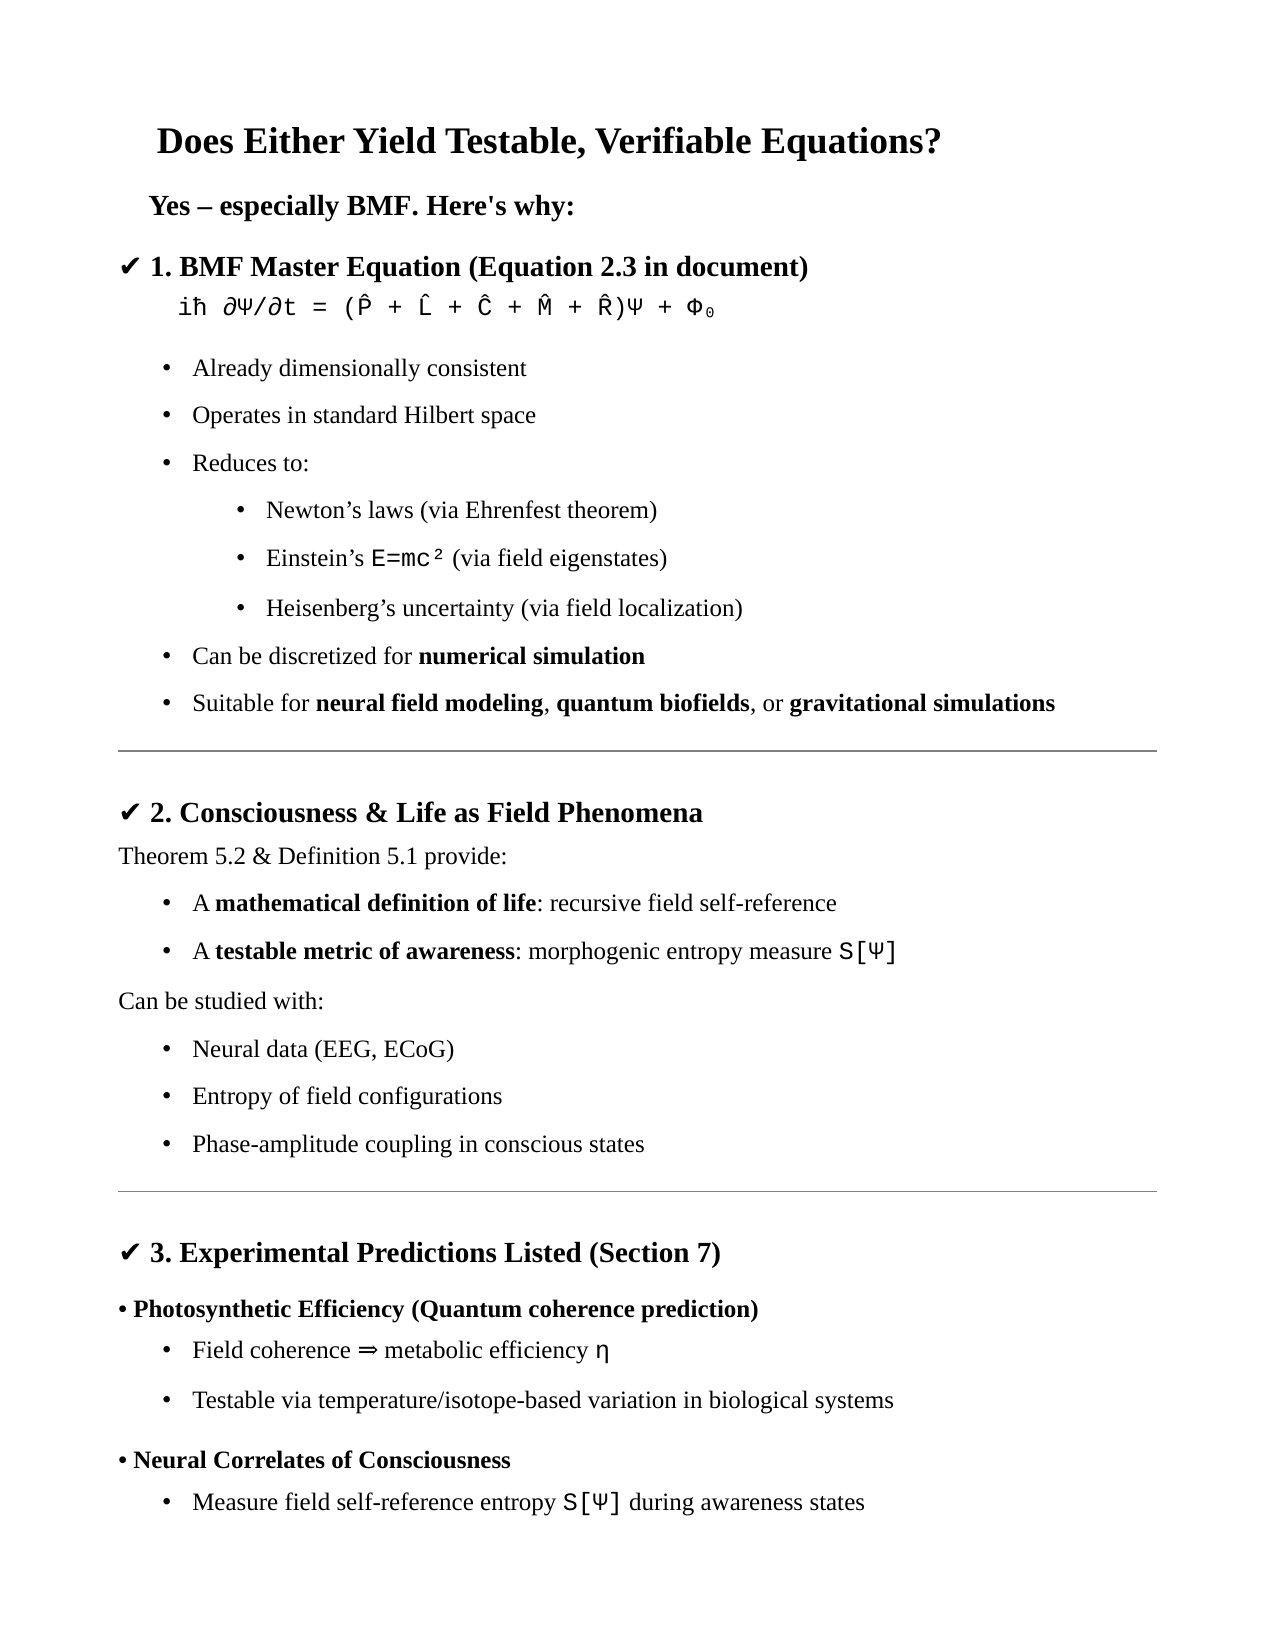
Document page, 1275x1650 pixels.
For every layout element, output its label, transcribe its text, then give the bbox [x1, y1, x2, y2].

subtitle 🧪 Does Either Yield Testable, Verifiable Equations? [118, 118, 1157, 161]
list Phase-amplitude coupling in conscious states [162, 1129, 1157, 1158]
list Neural data (EEG, ECoG) [162, 1034, 1157, 1062]
subtitle ✔️ 2. Consciousness & Life as Field Phenomena [118, 795, 1157, 828]
list Already dimensionally consistent [162, 353, 1157, 382]
subtitle • Photosynthetic Efficiency (Quantum coherence prediction) [118, 1294, 1157, 1323]
text Can be studied with: [118, 986, 1157, 1015]
text iħ ∂Ψ/∂t = (P̂ + L̂ + Ĉ + M̂ + R̂)Ψ + Φ₀ [177, 295, 1098, 323]
list Can be discretized for numerical simulation [162, 641, 1157, 669]
text Theorem 5.2 & Definition 5.1 provide: [118, 841, 1157, 870]
list Operates in standard Hilbert space [162, 400, 1157, 429]
list Entropy of field configurations [162, 1081, 1157, 1110]
subtitle ✔️ 3. Experimental Predictions Listed (Section 7) [118, 1235, 1157, 1269]
list Field coherence ⇒ metabolic efficiency η [162, 1335, 1157, 1366]
subtitle ✅ Yes – especially BMF. Here's why: [118, 188, 1157, 222]
list Einstein’s E=mc² (via field eigenstates) [236, 543, 1157, 574]
subtitle • Neural Correlates of Consciousness [118, 1445, 1157, 1474]
list Testable via temperature/isotope-based variation in biological systems [162, 1385, 1157, 1414]
list Newton’s laws (via Ehrenfest theorem) [236, 496, 1157, 524]
list Reduces to: [162, 448, 1157, 477]
list A testable metric of awareness: morphogenic entropy measure S[Ψ] [162, 936, 1157, 967]
subtitle ✔️ 1. BMF Master Equation (Equation 2.3 in document) [118, 249, 1157, 282]
list Suitable for neural field modeling, quantum biofields, or gravitational simulations [162, 688, 1157, 717]
list A mathematical definition of life: recursive field self-reference [162, 888, 1157, 917]
list Heisenberg’s uncertainty (via field localization) [236, 593, 1157, 622]
list Measure field self-reference entropy S[Ψ] during awareness states [162, 1487, 1157, 1517]
